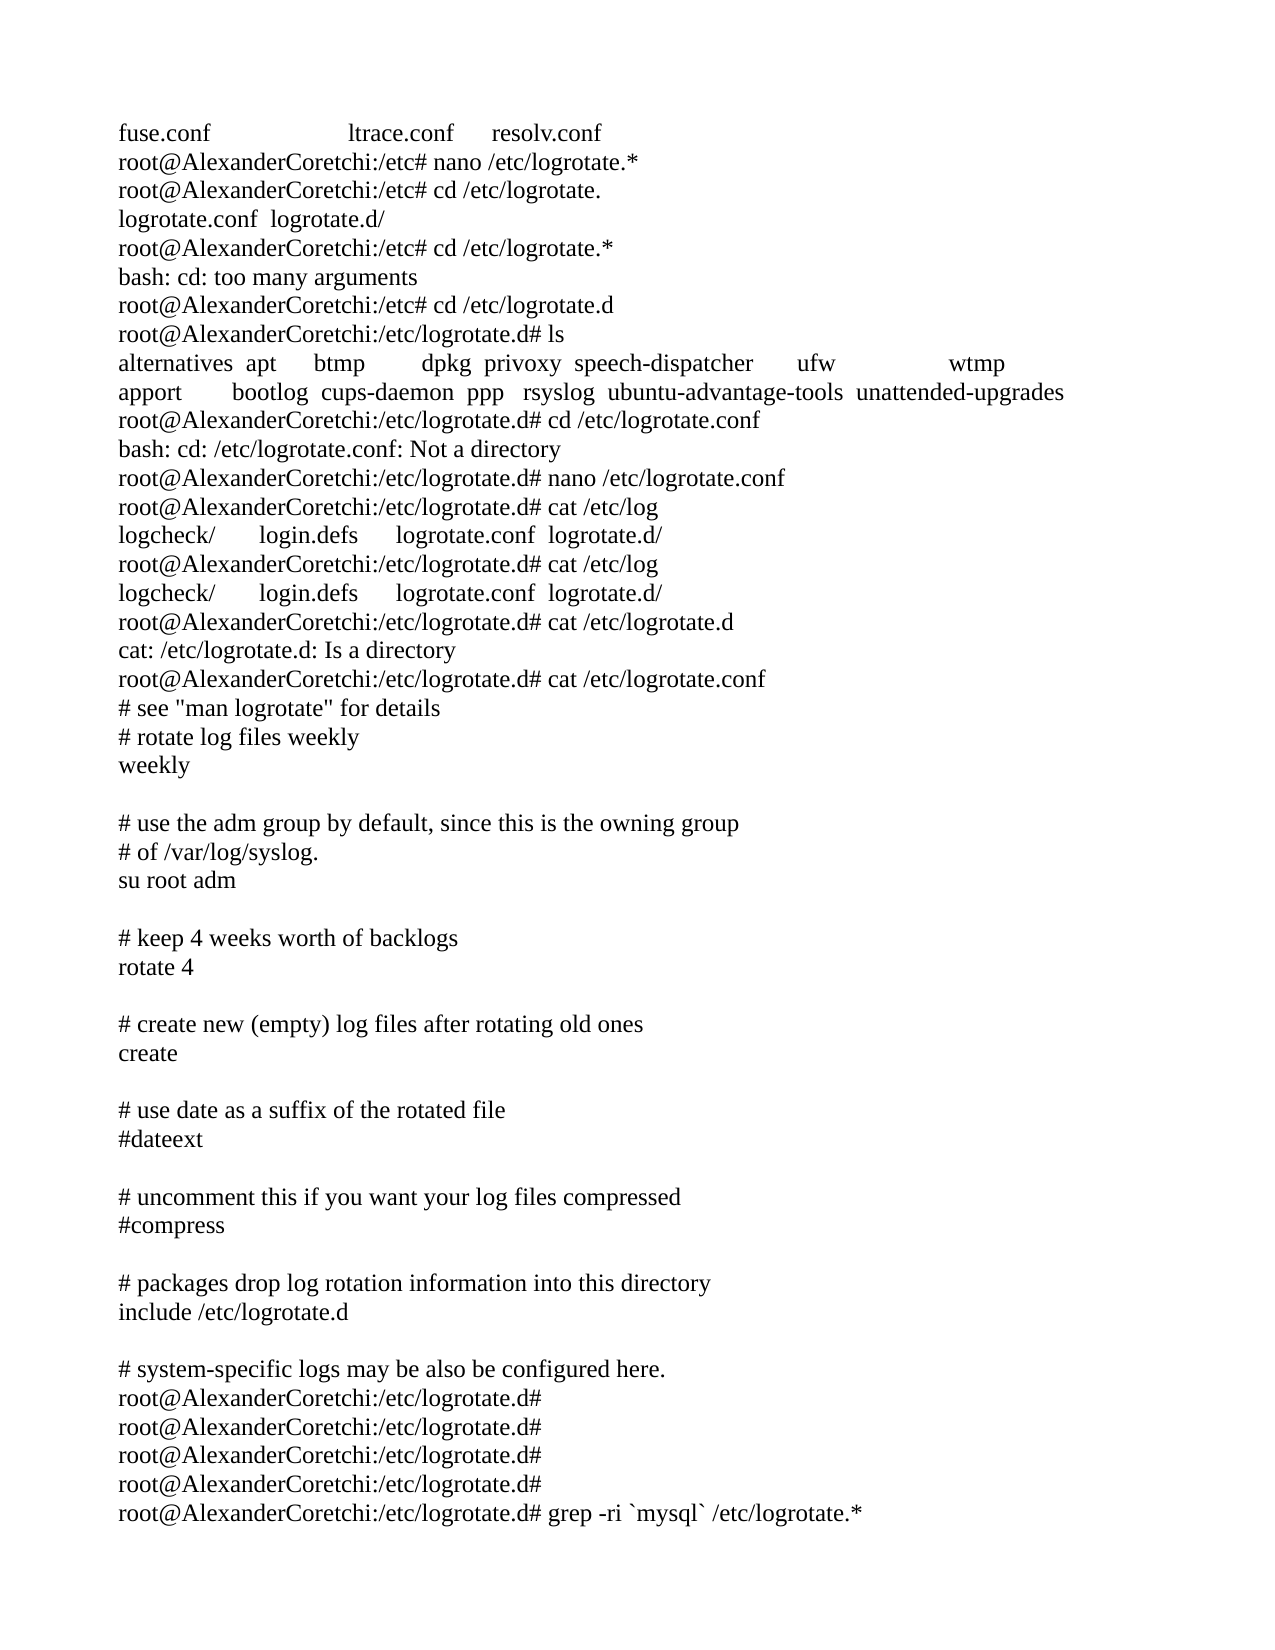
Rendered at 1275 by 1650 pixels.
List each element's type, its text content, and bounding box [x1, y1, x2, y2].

text root@AlexanderCoretchi:/etc/logrotate.d# [118, 1469, 1157, 1498]
text # uncomment this if you want your log files compressed [118, 1182, 1157, 1211]
text root@AlexanderCoretchi:/etc/logrotate.d# [118, 1441, 1157, 1469]
text root@AlexanderCoretchi:/etc/logrotate.d# cat /etc/logrotate.d [118, 607, 1157, 636]
text su root adm [118, 866, 1157, 894]
text bash: cd: /etc/logrotate.conf: Not a directory [118, 434, 1157, 463]
text alternatives apt btmp dpkg privoxy speech-dispatcher ufw wtmp [118, 348, 1157, 377]
text include /etc/logrotate.d [118, 1297, 1157, 1326]
text root@AlexanderCoretchi:/etc# nano /etc/logrotate.* [118, 147, 1157, 176]
text fuse.conf ltrace.conf resolv.conf [118, 118, 1157, 147]
text root@AlexanderCoretchi:/etc/logrotate.d# [118, 1412, 1157, 1441]
text # system-specific logs may be also be configured here. [118, 1354, 1157, 1383]
text root@AlexanderCoretchi:/etc/logrotate.d# cd /etc/logrotate.conf [118, 406, 1157, 434]
text # use date as a suffix of the rotated file [118, 1096, 1157, 1124]
text logrotate.conf logrotate.d/ [118, 204, 1157, 233]
text root@AlexanderCoretchi:/etc/logrotate.d# nano /etc/logrotate.conf [118, 463, 1157, 492]
text weekly [118, 751, 1157, 779]
text # see "man logrotate" for details [118, 693, 1157, 722]
text logcheck/ login.defs logrotate.conf logrotate.d/ [118, 521, 1157, 549]
text # create new (empty) log files after rotating old ones [118, 1009, 1157, 1038]
text apport bootlog cups-daemon ppp rsyslog ubuntu-advantage-tools unattended-upgrades [118, 377, 1157, 406]
text root@AlexanderCoretchi:/etc/logrotate.d# grep -ri `mysql` /etc/logrotate.* [118, 1498, 1157, 1527]
text # use the adm group by default, since this is the owning group [118, 808, 1157, 837]
text root@AlexanderCoretchi:/etc/logrotate.d# cat /etc/log [118, 549, 1157, 578]
text root@AlexanderCoretchi:/etc/logrotate.d# [118, 1383, 1157, 1412]
text root@AlexanderCoretchi:/etc# cd /etc/logrotate.* [118, 233, 1157, 262]
text # packages drop log rotation information into this directory [118, 1268, 1157, 1297]
text # keep 4 weeks worth of backlogs [118, 923, 1157, 952]
text # of /var/log/syslog. [118, 837, 1157, 866]
text rotate 4 [118, 952, 1157, 981]
text root@AlexanderCoretchi:/etc# cd /etc/logrotate. [118, 176, 1157, 204]
text root@AlexanderCoretchi:/etc# cd /etc/logrotate.d [118, 291, 1157, 319]
text bash: cd: too many arguments [118, 262, 1157, 291]
text #compress [118, 1211, 1157, 1239]
text create [118, 1038, 1157, 1067]
text cat: /etc/logrotate.d: Is a directory [118, 636, 1157, 664]
text root@AlexanderCoretchi:/etc/logrotate.d# cat /etc/log [118, 492, 1157, 521]
text logcheck/ login.defs logrotate.conf logrotate.d/ [118, 578, 1157, 607]
text root@AlexanderCoretchi:/etc/logrotate.d# ls [118, 319, 1157, 348]
text # rotate log files weekly [118, 722, 1157, 751]
text #dateext [118, 1124, 1157, 1153]
text root@AlexanderCoretchi:/etc/logrotate.d# cat /etc/logrotate.conf [118, 664, 1157, 693]
